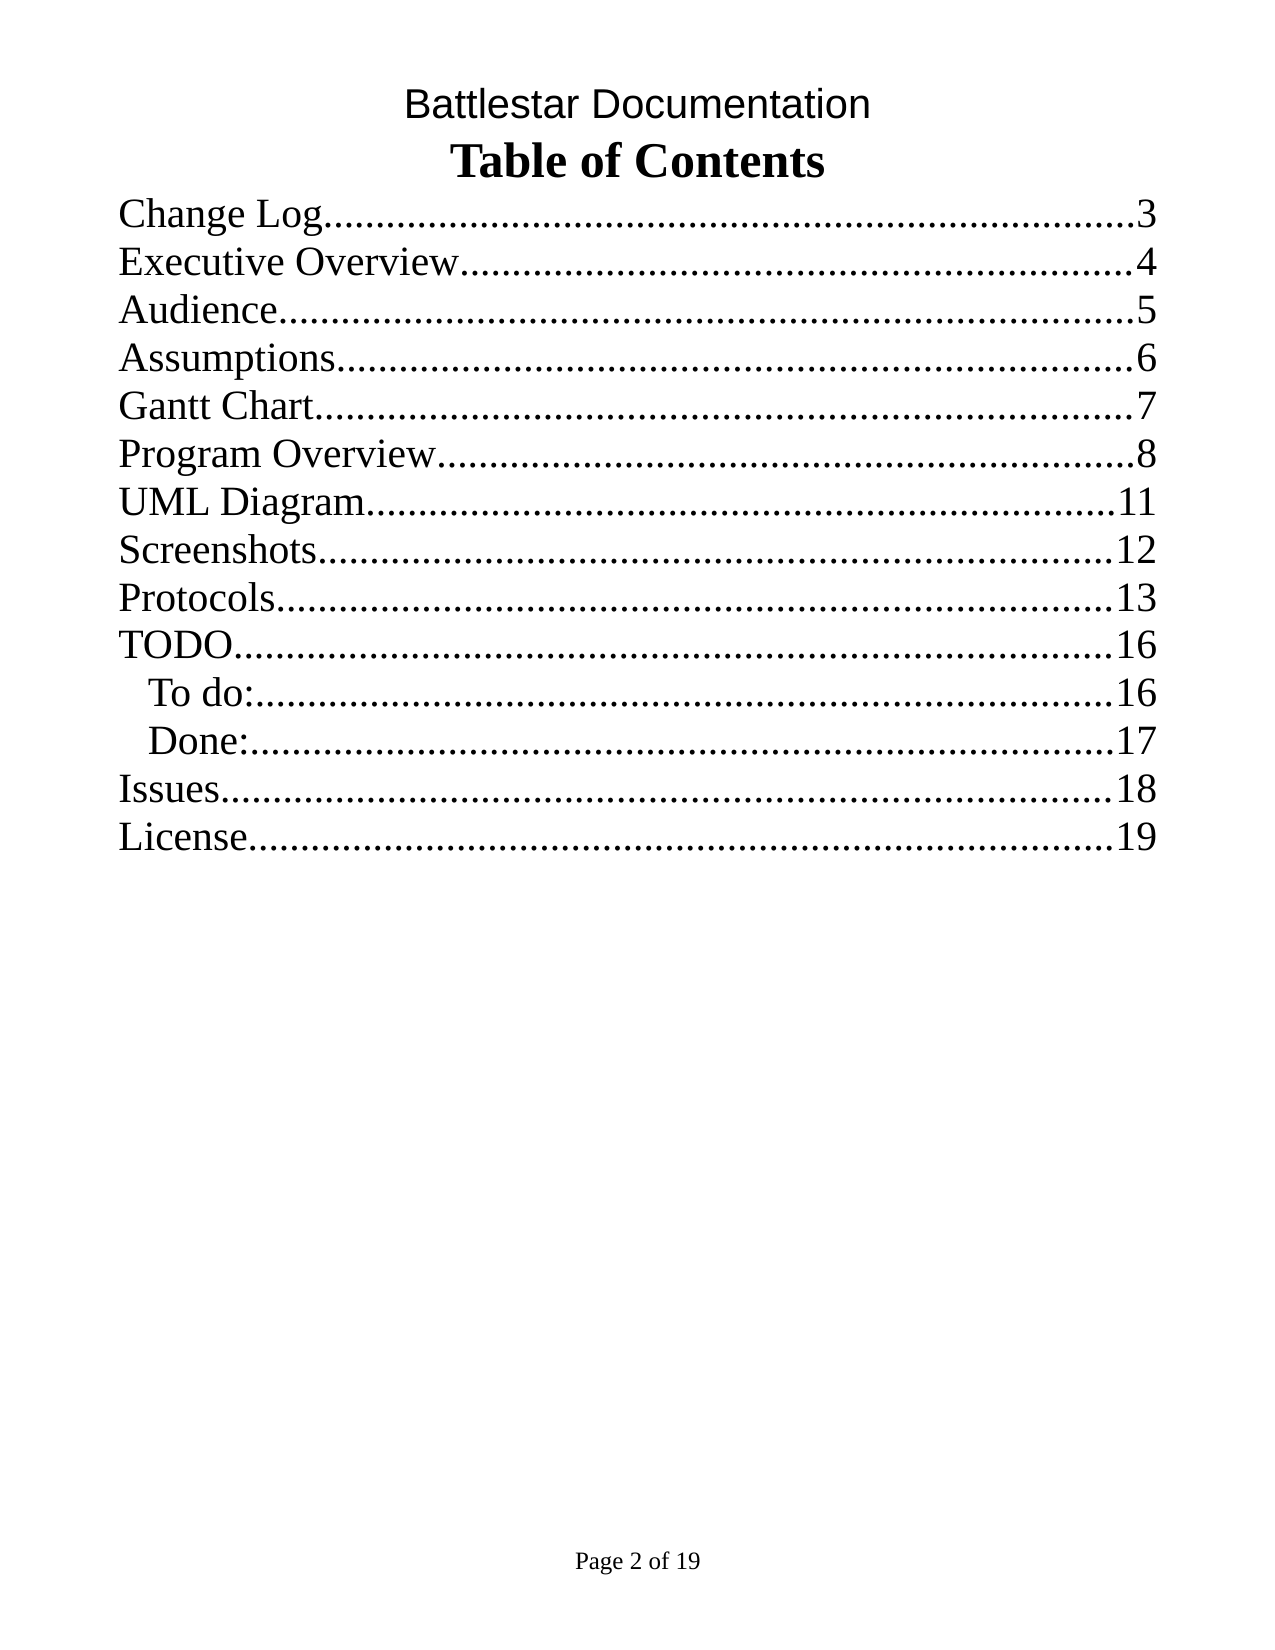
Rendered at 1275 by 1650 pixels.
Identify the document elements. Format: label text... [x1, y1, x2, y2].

text Table of Contents [118, 131, 1157, 189]
text Issues 18 [118, 764, 1157, 812]
text Executive Overview 4 [118, 237, 1157, 284]
text Audience 5 [118, 284, 1157, 332]
text Change Log 3 [118, 189, 1157, 237]
text UML Diagram 11 [118, 476, 1157, 524]
text TODO 16 [118, 620, 1157, 668]
text Gantt Chart 7 [118, 380, 1157, 428]
text Screenshots 12 [118, 524, 1157, 572]
text License 19 [118, 812, 1157, 859]
text To do: 16 [148, 668, 1157, 716]
text Program Overview 8 [118, 428, 1157, 476]
text Protocols 13 [118, 572, 1157, 620]
text Assumptions 6 [118, 332, 1157, 380]
text Done: 17 [148, 716, 1157, 764]
